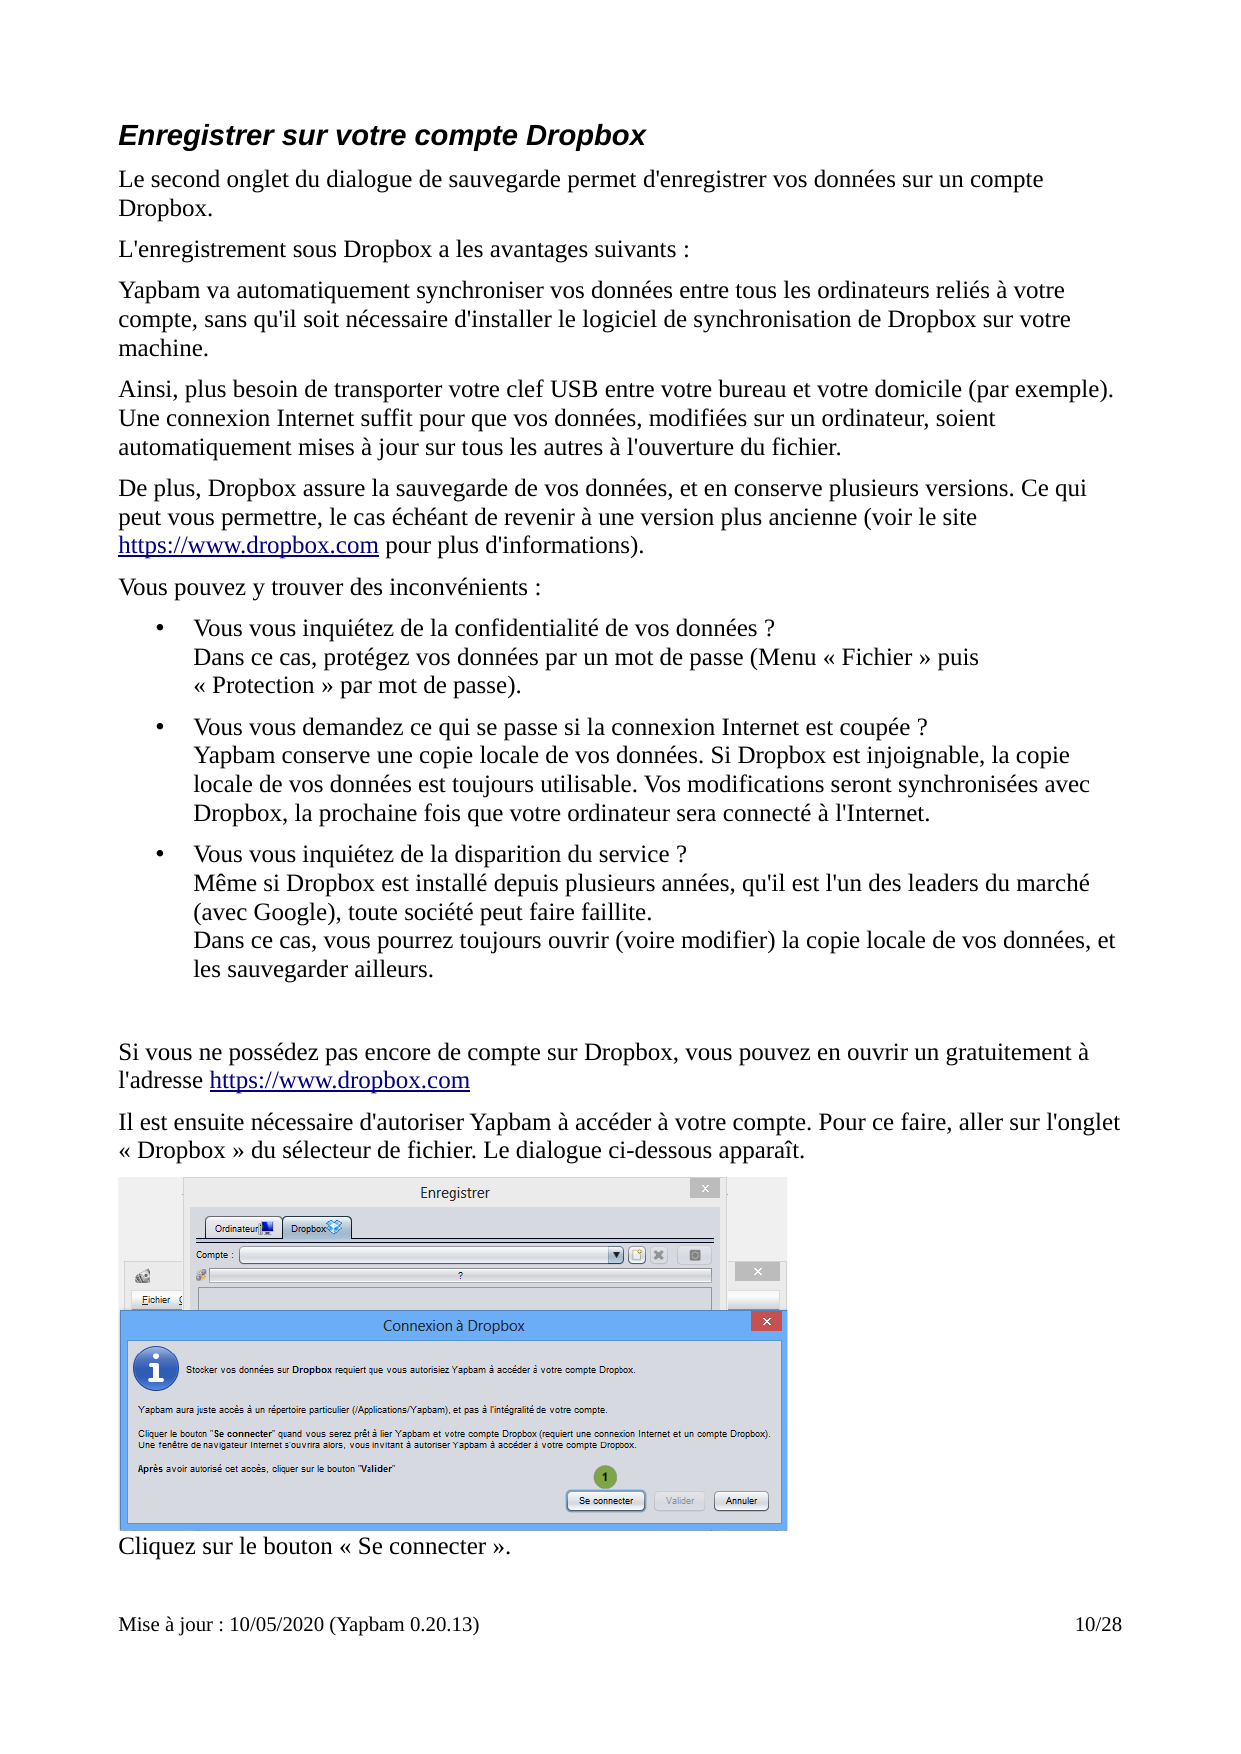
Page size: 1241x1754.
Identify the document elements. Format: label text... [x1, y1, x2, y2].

text Si vous ne possédez pas encore de compte sur Dropbox, vous pouvez en ouvrir un gratuitement à l'adresse https://www.dropbox.com [118, 1037, 1122, 1094]
text Yapbam va automatiquement synchroniser vos données entre tous les ordinateurs reliés à votre compte, sans qu'il soit nécessaire d'installer le logiciel de synchronisation de Dropbox sur votre machine. [118, 275, 1122, 362]
text De plus, Dropbox assure la sauvegarde de vos données, et en conserve plusieurs versions. Ce qui peut vous permettre, le cas échéant de revenir à une version plus ancienne (voir le site https://www.dropbox.com pour plus d'informations). [118, 473, 1122, 559]
text Ainsi, plus besoin de transporter votre clef USB entre votre bureau et votre domicile (par exemple). Une connexion Internet suffit pour que vos données, modifiées sur un ordinateur, soient automatiquement mises à jour sur tous les autres à l'ouverture du fichier. [118, 374, 1122, 460]
list Vous vous inquiétez de la disparition du service ? Même si Dropbox est installé depuis plusieurs années, qu'il est l'un des leaders du marché (avec Google), toute société peut faire faillite. Dans ce cas, vous pourrez toujours ouvrir (voire modifier) la copie locale de vos données, et les sauvegarder ailleurs. [156, 839, 1122, 983]
text Cliquez sur le bouton « Se connecter ». [118, 1177, 1122, 1560]
text Vous pouvez y trouver des inconvénients : [118, 572, 1122, 600]
list Vous vous demandez ce qui se passe si la connexion Internet est coupée ? Yapbam conserve une copie locale de vos données. Si Dropbox est injoignable, la copie locale de vos données est toujours utilisable. Vos modifications seront synchronisées avec Dropbox, la prochaine fois que votre ordinateur sera connecté à l'Internet. [156, 712, 1122, 827]
picture [118, 1176, 788, 1531]
subtitle Enregistrer sur votre compte Dropbox [118, 118, 1122, 152]
list Vous vous inquiétez de la confidentialité de vos données ? Dans ce cas, protégez vos données par un mot de passe (Menu « Fichier » puis « Protection » par mot de passe). [156, 613, 1122, 699]
text Le second onglet du dialogue de sauvegarde permet d'enregistrer vos données sur un compte Dropbox. [118, 164, 1122, 222]
text L'enregistrement sous Dropbox a les avantages suivants : [118, 234, 1122, 263]
text Il est ensuite nécessaire d'autoriser Yapbam à accéder à votre compte. Pour ce faire, aller sur l'onglet « Dropbox » du sélecteur de fichier. Le dialogue ci-dessous apparaît. [118, 1107, 1122, 1164]
